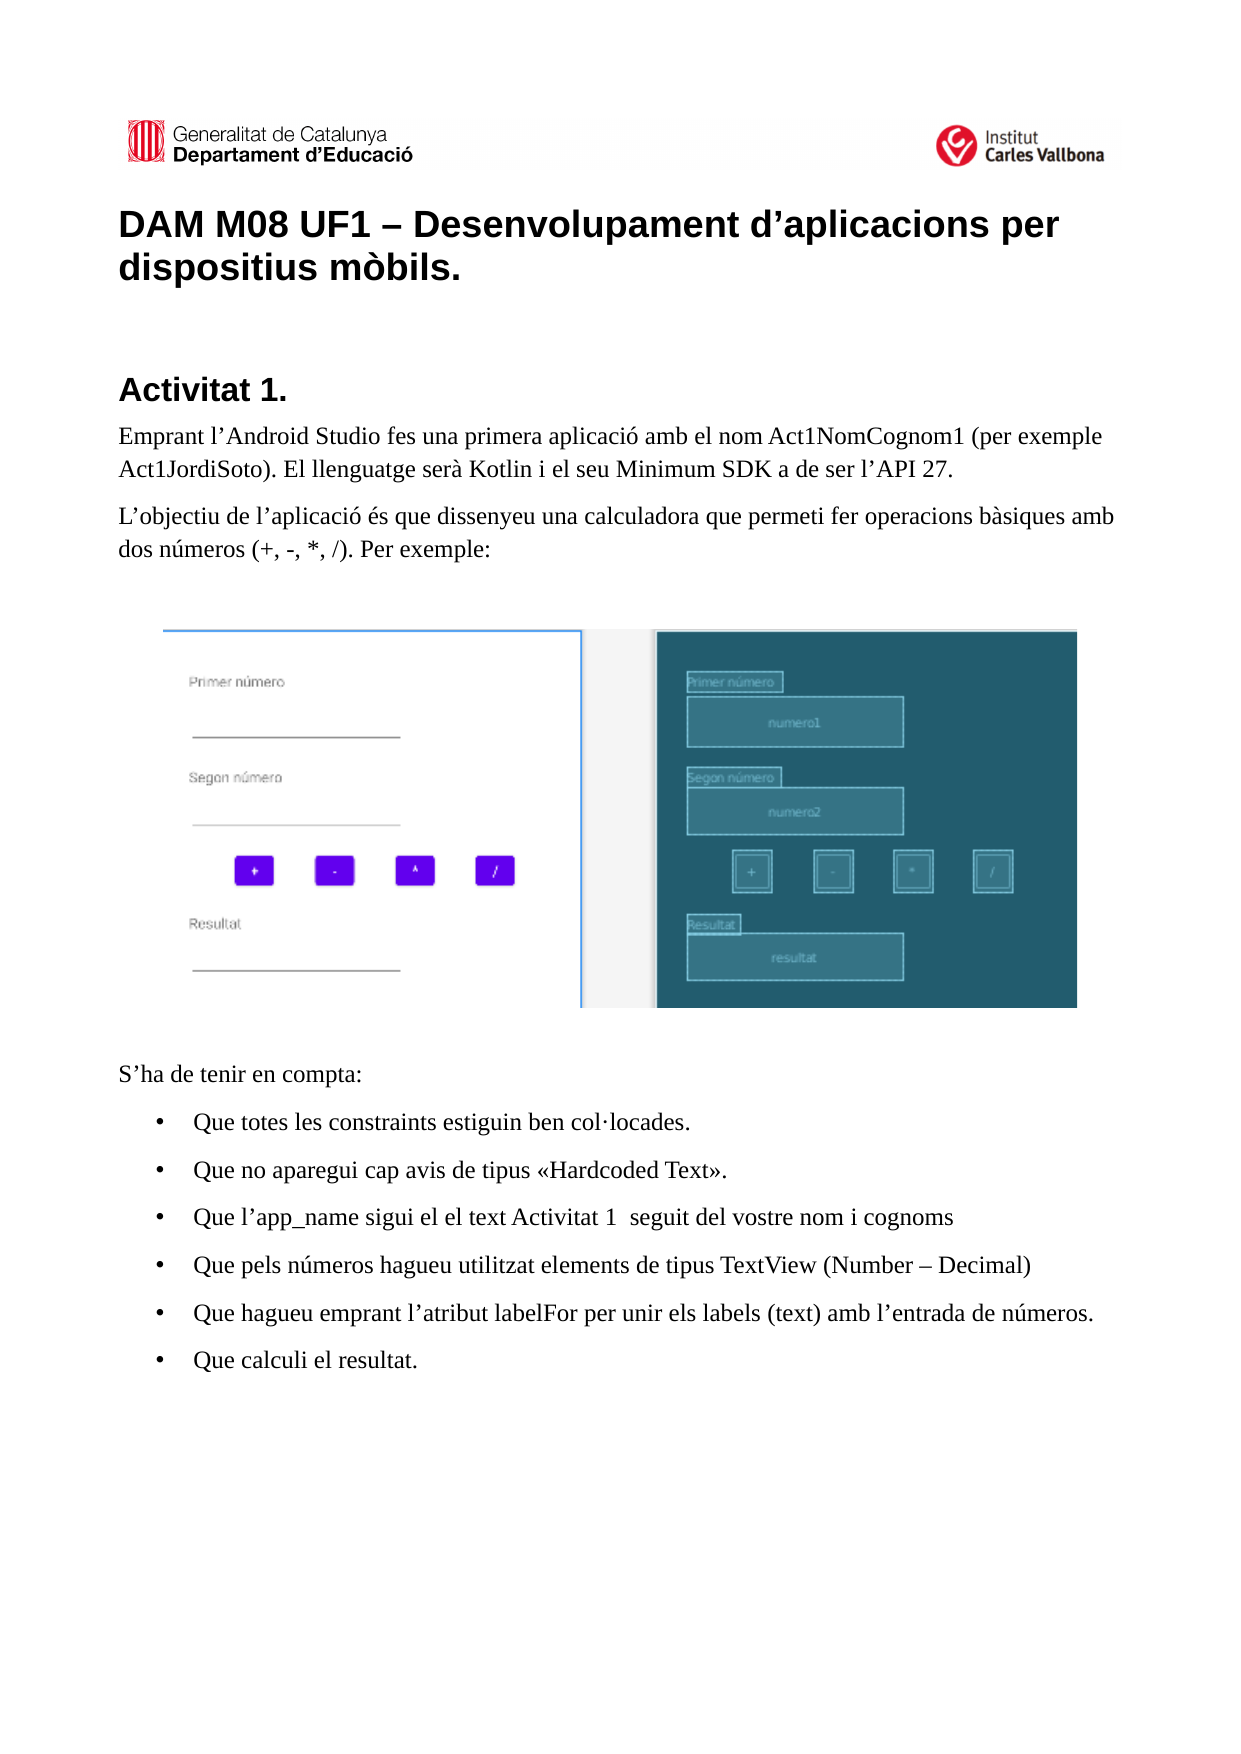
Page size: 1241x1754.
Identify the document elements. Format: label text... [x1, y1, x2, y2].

text S’ha de tenir en compta: [118, 1059, 1122, 1088]
list Que hagueu emprant l’atribut labelFor per unir els labels (text) amb l’entrada de números. [156, 1298, 1122, 1326]
subtitle DAM M08 UF1 – Desenvolupament d’aplicacions per dispositius mòbils. [118, 201, 1122, 289]
list Que totes les constraints estiguin ben col·locades. [156, 1107, 1122, 1136]
subtitle Activitat 1. [118, 369, 1122, 408]
picture [118, 118, 1123, 170]
list Que pels números hagueu utilitzat elements de tipus TextView (Number – Decimal) [156, 1250, 1122, 1279]
text Emprant l’Android Studio fes una primera aplicació amb el nom Act1NomCognom1 (per exemple Act1JordiSoto). El llenguatge serà Kotlin i el seu Minimum SDK a de ser l’API 27. [118, 421, 1122, 482]
picture [163, 629, 1078, 1008]
text L’objectiu de l’aplicació és que dissenyeu una calculadora que permeti fer operacions bàsiques amb dos números (+, -, *, /). Per exemple: [118, 501, 1122, 563]
list Que no aparegui cap avis de tipus «Hardcoded Text». [156, 1155, 1122, 1183]
list Que l’app_name sigui el el text Activitat 1 seguit del vostre nom i cognoms [156, 1202, 1122, 1231]
list Que calculi el resultat. [156, 1345, 1122, 1374]
